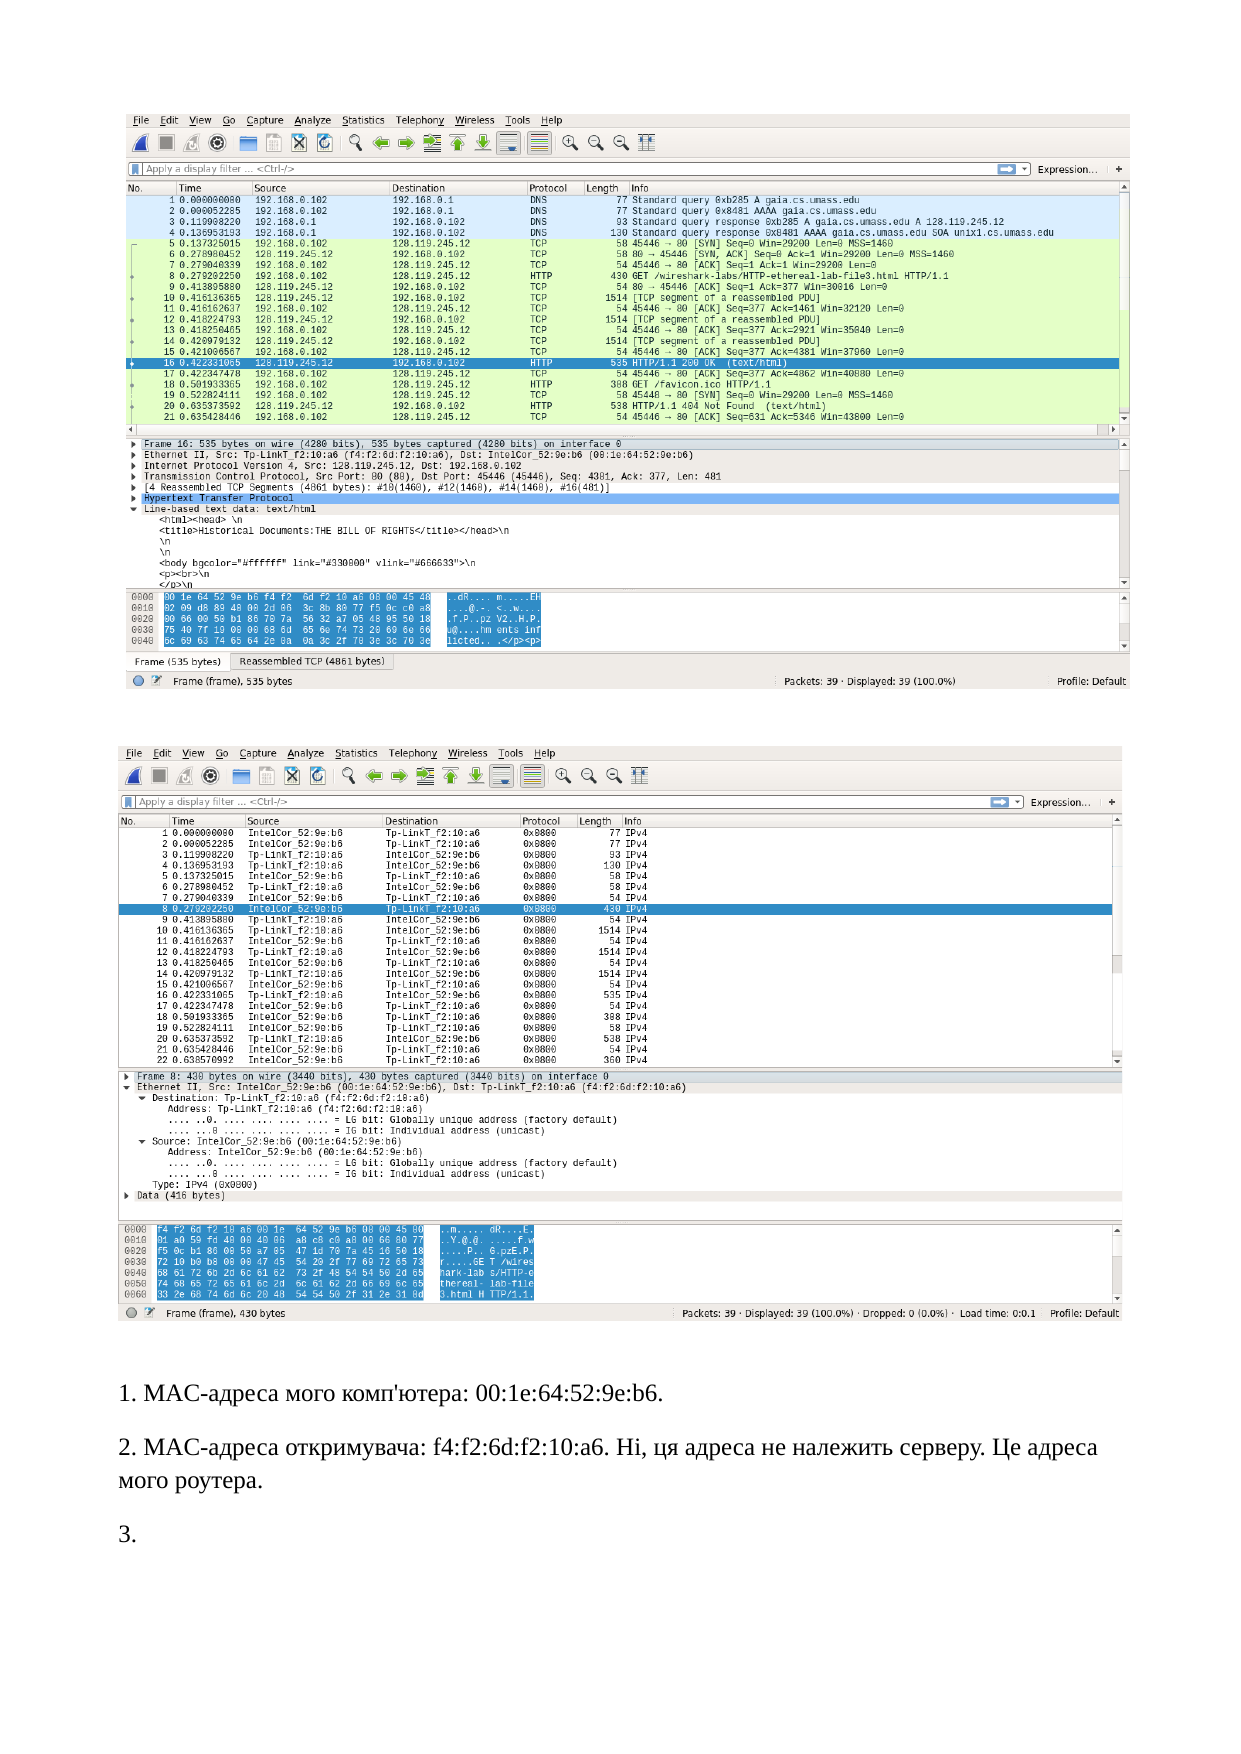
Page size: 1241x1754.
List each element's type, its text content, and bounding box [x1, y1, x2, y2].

text 1. MAC-адреса мого комп'ютера: 00:1e:64:52:9e:b6. [118, 1378, 1122, 1407]
picture [126, 114, 1130, 689]
picture [118, 746, 1123, 1321]
text 2. MAC-адреса откримувача: f4:f2:6d:f2:10:a6. Ні, ця адреса не належить серверу. Це адреса мого роутера. [118, 1432, 1122, 1494]
text 3. [118, 1519, 1122, 1548]
